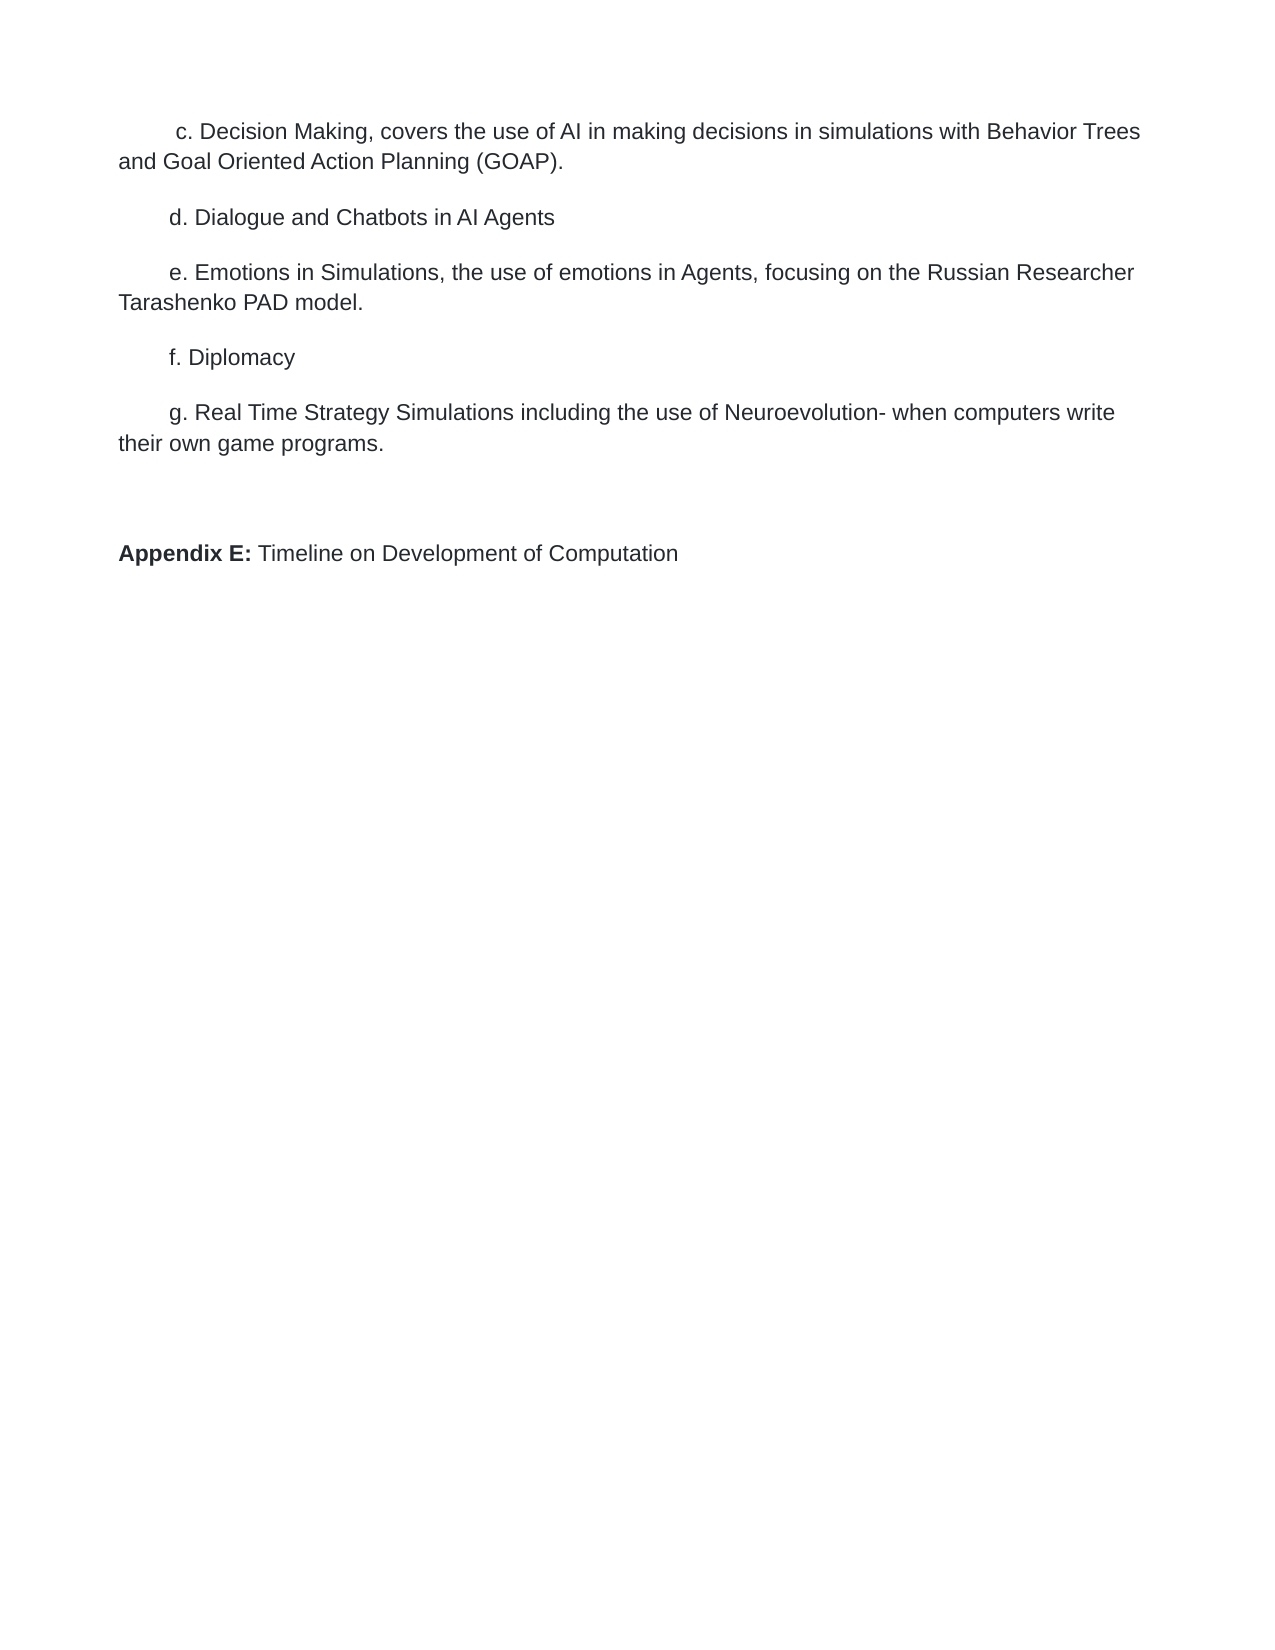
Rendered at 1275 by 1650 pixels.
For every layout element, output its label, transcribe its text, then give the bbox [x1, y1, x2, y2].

text g. Real Time Strategy Simulations including the use of Neuroevolution- when computers write their own game programs. [118, 399, 1157, 456]
text d. Dialogue and Chatbots in AI Agents [118, 203, 1157, 230]
text Appendix E: Timeline on Development of Computation [118, 540, 1157, 566]
text c. Decision Making, covers the use of AI in making decisions in simulations with Behavior Trees and Goal Oriented Action Planning (GOAP). [118, 118, 1157, 175]
text f. Diplomacy [118, 344, 1157, 371]
text e. Emotions in Simulations, the use of emotions in Agents, focusing on the Russian Researcher Tarashenko PAD model. [118, 259, 1157, 315]
